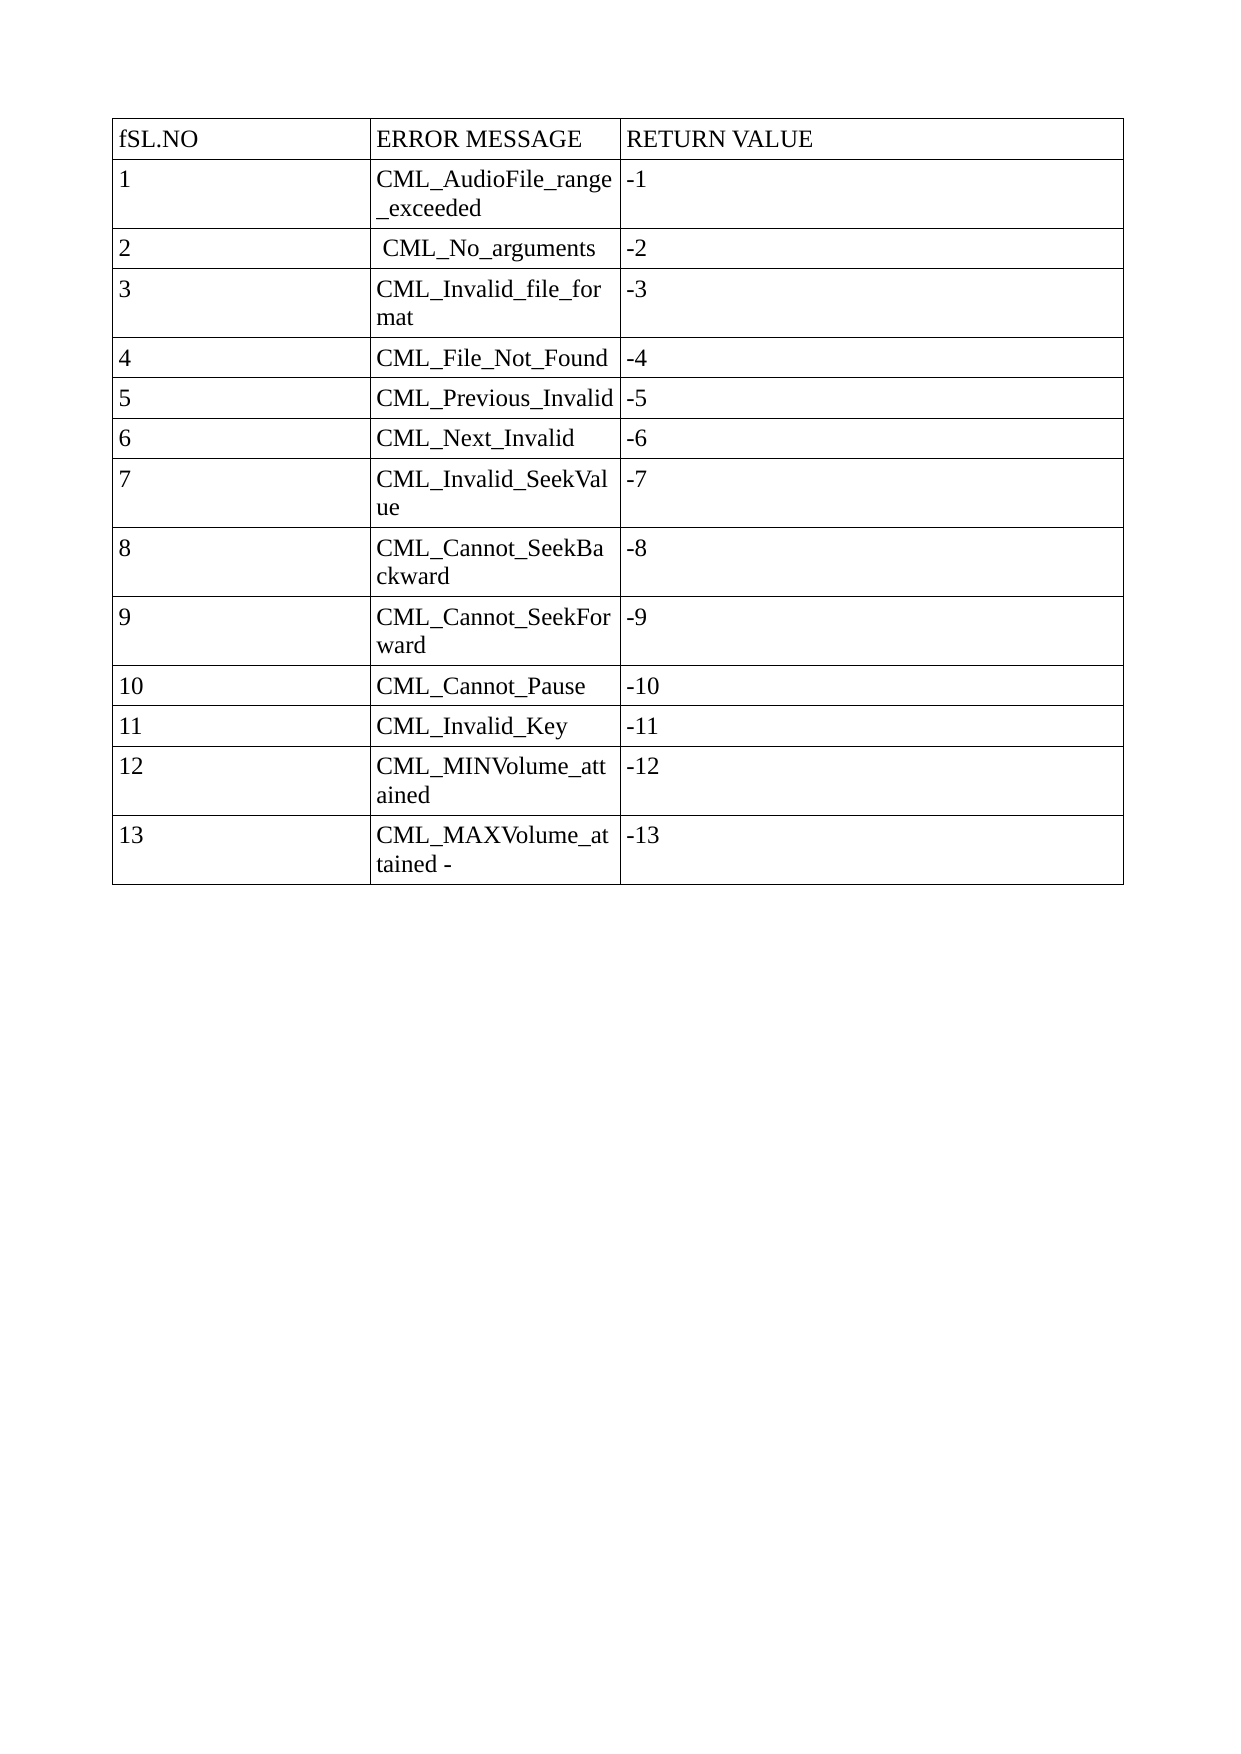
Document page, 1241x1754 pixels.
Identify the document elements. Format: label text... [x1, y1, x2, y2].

table_cell CML_Invalid_file_format [371, 269, 620, 337]
table_cell -12 [621, 747, 1123, 815]
table_cell -5 [621, 378, 1123, 417]
table_cell -3 [621, 269, 1123, 337]
table_cell -11 [621, 706, 1123, 746]
table_cell CML_MAXVolume_attained - [371, 816, 620, 884]
table_cell -4 [621, 338, 1123, 377]
table_cell -1 [621, 160, 1123, 227]
table_cell CML_Invalid_Key [371, 706, 620, 746]
table_cell 1 [113, 160, 370, 227]
table_cell CML_Cannot_SeekBackward [371, 528, 620, 596]
table_cell CML_Cannot_Pause [371, 666, 620, 705]
table_cell 7 [113, 459, 370, 527]
table_cell 9 [113, 597, 370, 665]
table_cell 6 [113, 419, 370, 458]
table_cell 3 [113, 269, 370, 337]
table_cell 5 [113, 378, 370, 417]
table_cell CML_Previous_Invalid [371, 378, 620, 417]
table_header ERROR MESSAGE [371, 119, 620, 158]
table_cell -10 [621, 666, 1123, 705]
table_cell 10 [113, 666, 370, 705]
table_cell 12 [113, 747, 370, 815]
table_cell CML_AudioFile_range_exceeded [371, 160, 620, 227]
table_cell -9 [621, 597, 1123, 665]
table_cell 4 [113, 338, 370, 377]
table_cell -13 [621, 816, 1123, 884]
table_header fSL.NO [113, 119, 370, 158]
table_cell CML_MINVolume_attained [371, 747, 620, 815]
table_cell -2 [621, 229, 1123, 268]
table_cell CML_Cannot_SeekForward [371, 597, 620, 665]
table_cell 2 [113, 229, 370, 268]
table_cell 11 [113, 706, 370, 746]
table_cell 13 [113, 816, 370, 884]
table_cell -7 [621, 459, 1123, 527]
table_cell 8 [113, 528, 370, 596]
table_header RETURN VALUE [621, 119, 1123, 158]
table_cell CML_File_Not_Found [371, 338, 620, 377]
table_cell -6 [621, 419, 1123, 458]
table_cell CML_No_arguments [371, 229, 620, 268]
table_cell CML_Next_Invalid [371, 419, 620, 458]
table_cell -8 [621, 528, 1123, 596]
table_cell CML_Invalid_SeekValue [371, 459, 620, 527]
